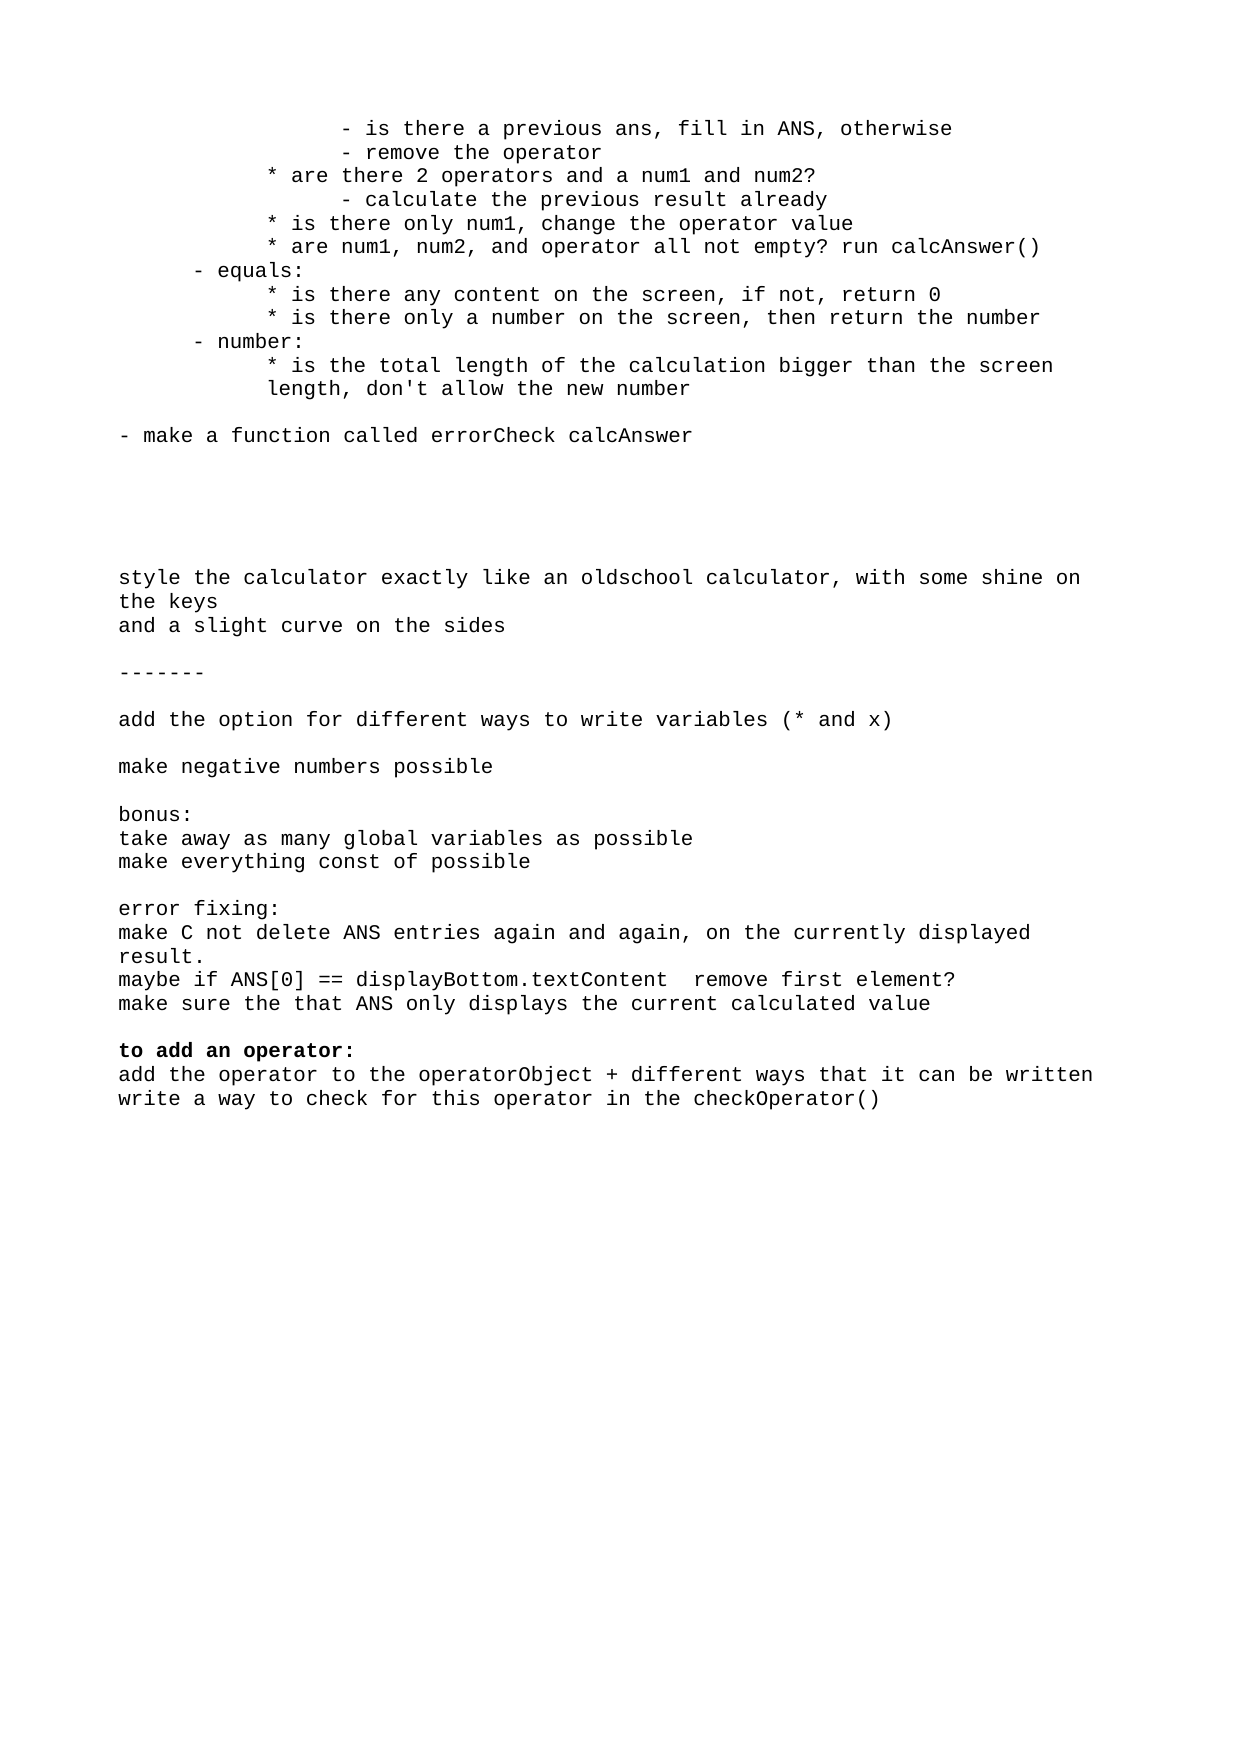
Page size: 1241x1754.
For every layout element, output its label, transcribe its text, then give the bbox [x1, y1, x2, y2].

text take away as many global variables as possible [118, 827, 1122, 851]
text - equals: [118, 260, 1122, 284]
text style the calculator exactly like an oldschool calculator, with some shine on the keys [118, 567, 1122, 615]
text ------- [118, 662, 1122, 686]
text * is there any content on the screen, if not, return 0 [118, 284, 1122, 307]
text - remove the operator [118, 142, 1122, 165]
text * is there only a number on the screen, then return the number [118, 307, 1122, 331]
text - calculate the previous result already [118, 189, 1122, 213]
text and a slight curve on the sides [118, 615, 1122, 638]
text make everything const of possible [118, 851, 1122, 875]
text * is the total length of the calculation bigger than the screen length, don't allow the new number [118, 354, 1122, 402]
text add the option for different ways to write variables (* and x) [118, 709, 1122, 733]
text add the operator to the operatorObject + different ways that it can be written [118, 1064, 1122, 1088]
text - make a function called errorCheck calcAnswer [118, 426, 1122, 449]
text write a way to check for this operator in the checkOperator() [118, 1088, 1122, 1111]
text - number: [118, 331, 1122, 354]
text * are num1, num2, and operator all not empty? run calcAnswer() [118, 236, 1122, 260]
text to add an operator: [118, 1040, 1122, 1064]
text make negative numbers possible [118, 757, 1122, 780]
text make C not delete ANS entries again and again, on the currently displayed result. [118, 922, 1122, 969]
text error fixing: [118, 898, 1122, 922]
text maybe if ANS[0] == displayBottom.textContent remove first element? [118, 969, 1122, 993]
text bonus: [118, 804, 1122, 827]
text - is there a previous ans, fill in ANS, otherwise [118, 118, 1122, 142]
text * is there only num1, change the operator value [118, 213, 1122, 236]
text * are there 2 operators and a num1 and num2? [118, 165, 1122, 189]
text make sure the that ANS only displays the current calculated value [118, 993, 1122, 1017]
